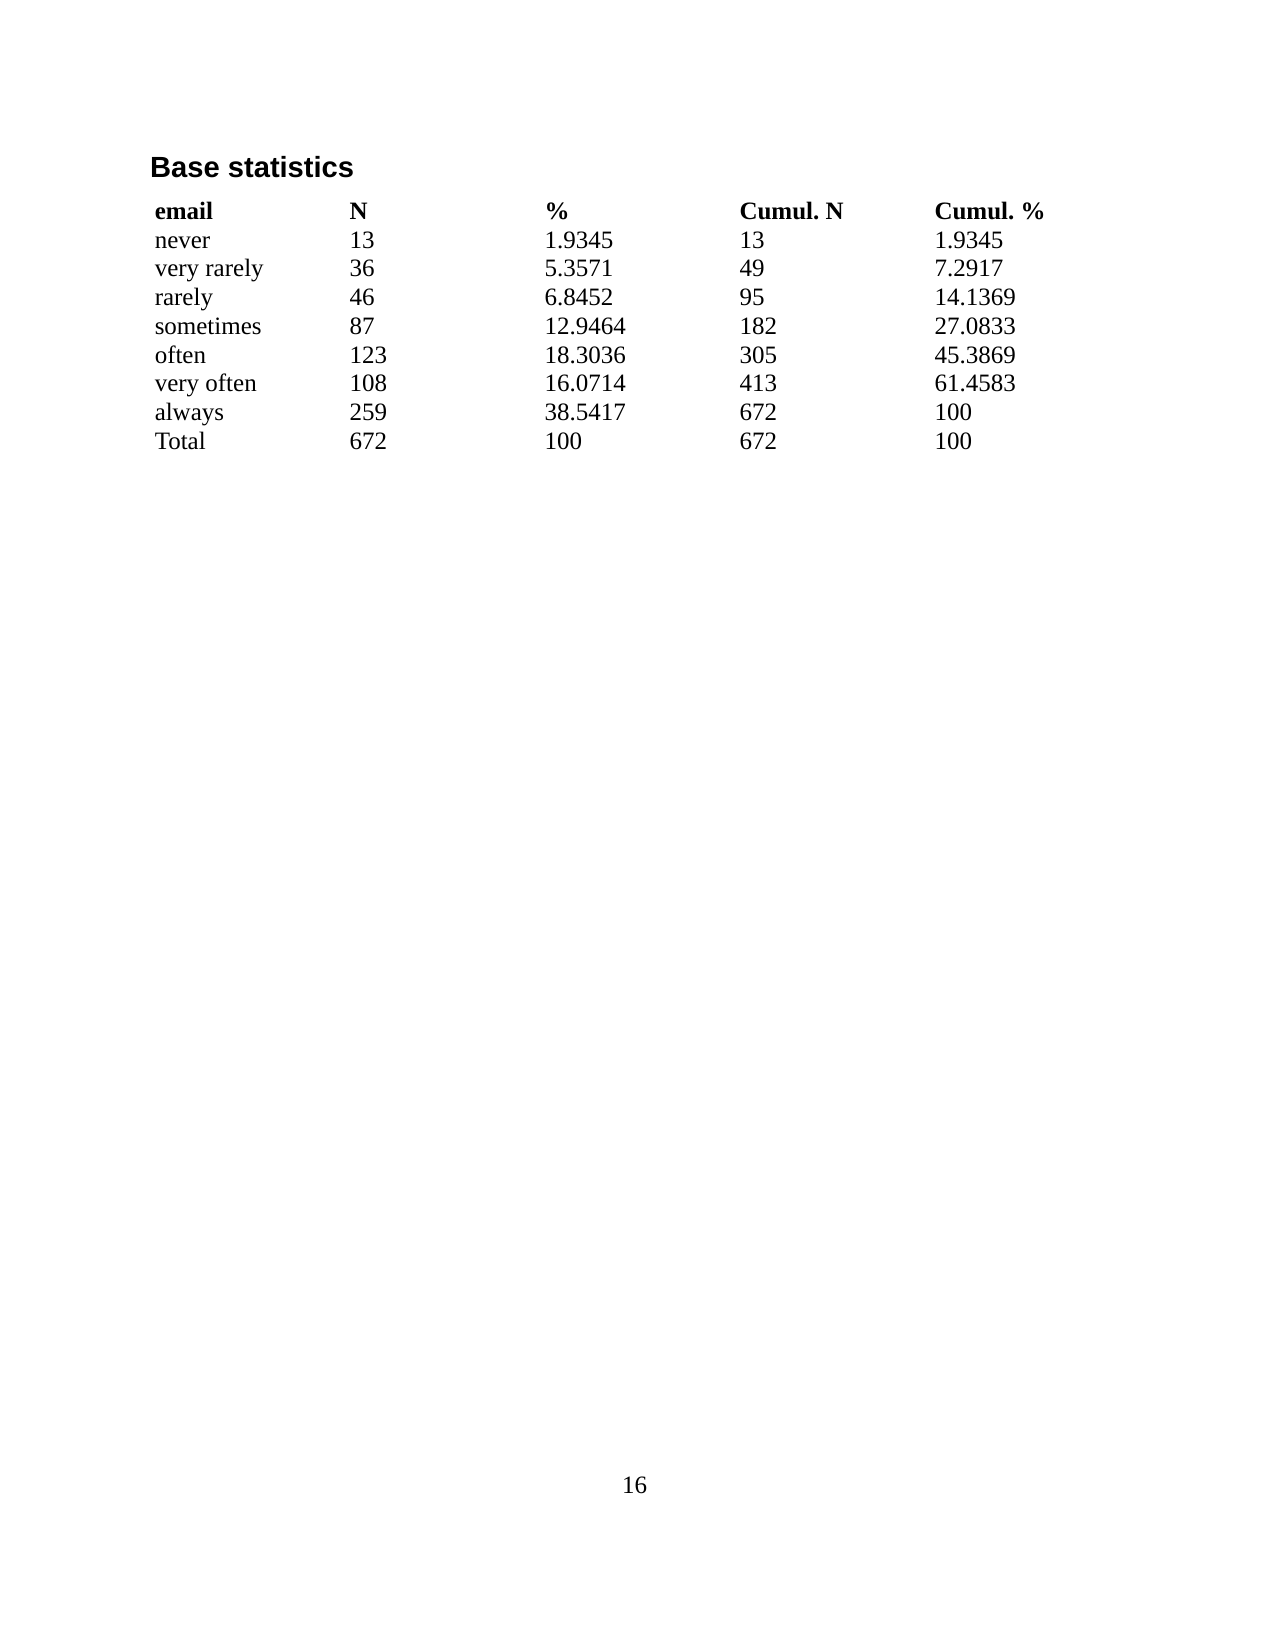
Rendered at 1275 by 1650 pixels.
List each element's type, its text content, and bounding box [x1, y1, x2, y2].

table_cell 259 [345, 397, 540, 426]
table_cell 672 [735, 397, 930, 426]
table_cell 18.3036 [540, 340, 735, 368]
table_cell 1.9345 [930, 225, 1125, 253]
table_cell 100 [930, 397, 1125, 426]
table_cell 16.0714 [540, 369, 735, 397]
table_cell Total [150, 426, 345, 455]
table_cell 100 [540, 426, 735, 455]
table_header % [540, 196, 735, 225]
table_cell 1.9345 [540, 225, 735, 253]
subtitle Base statistics [150, 150, 1125, 183]
table_cell rarely [150, 282, 345, 311]
table_cell 13 [345, 225, 540, 253]
table_cell 182 [735, 311, 930, 340]
table_cell 108 [345, 369, 540, 397]
table_cell 46 [345, 282, 540, 311]
table_cell 5.3571 [540, 254, 735, 282]
table_cell 672 [735, 426, 930, 455]
table_cell sometimes [150, 311, 345, 340]
table_cell often [150, 340, 345, 368]
table_cell 61.4583 [930, 369, 1125, 397]
table_cell 13 [735, 225, 930, 253]
table_cell 45.3869 [930, 340, 1125, 368]
table_cell 7.2917 [930, 254, 1125, 282]
table_cell 6.8452 [540, 282, 735, 311]
table_cell very often [150, 369, 345, 397]
table_cell 14.1369 [930, 282, 1125, 311]
table_cell 123 [345, 340, 540, 368]
table_header Cumul. % [930, 196, 1125, 225]
table_cell 413 [735, 369, 930, 397]
table_cell 38.5417 [540, 397, 735, 426]
table_cell 672 [345, 426, 540, 455]
table_cell 87 [345, 311, 540, 340]
table_cell 305 [735, 340, 930, 368]
table_cell 95 [735, 282, 930, 311]
table_cell never [150, 225, 345, 253]
table_cell 27.0833 [930, 311, 1125, 340]
table_cell very rarely [150, 254, 345, 282]
table_header N [345, 196, 540, 225]
table_cell 100 [930, 426, 1125, 455]
table_cell 36 [345, 254, 540, 282]
table_cell 12.9464 [540, 311, 735, 340]
table_header Cumul. N [735, 196, 930, 225]
table_cell 49 [735, 254, 930, 282]
table_cell always [150, 397, 345, 426]
table_header email [150, 196, 345, 225]
